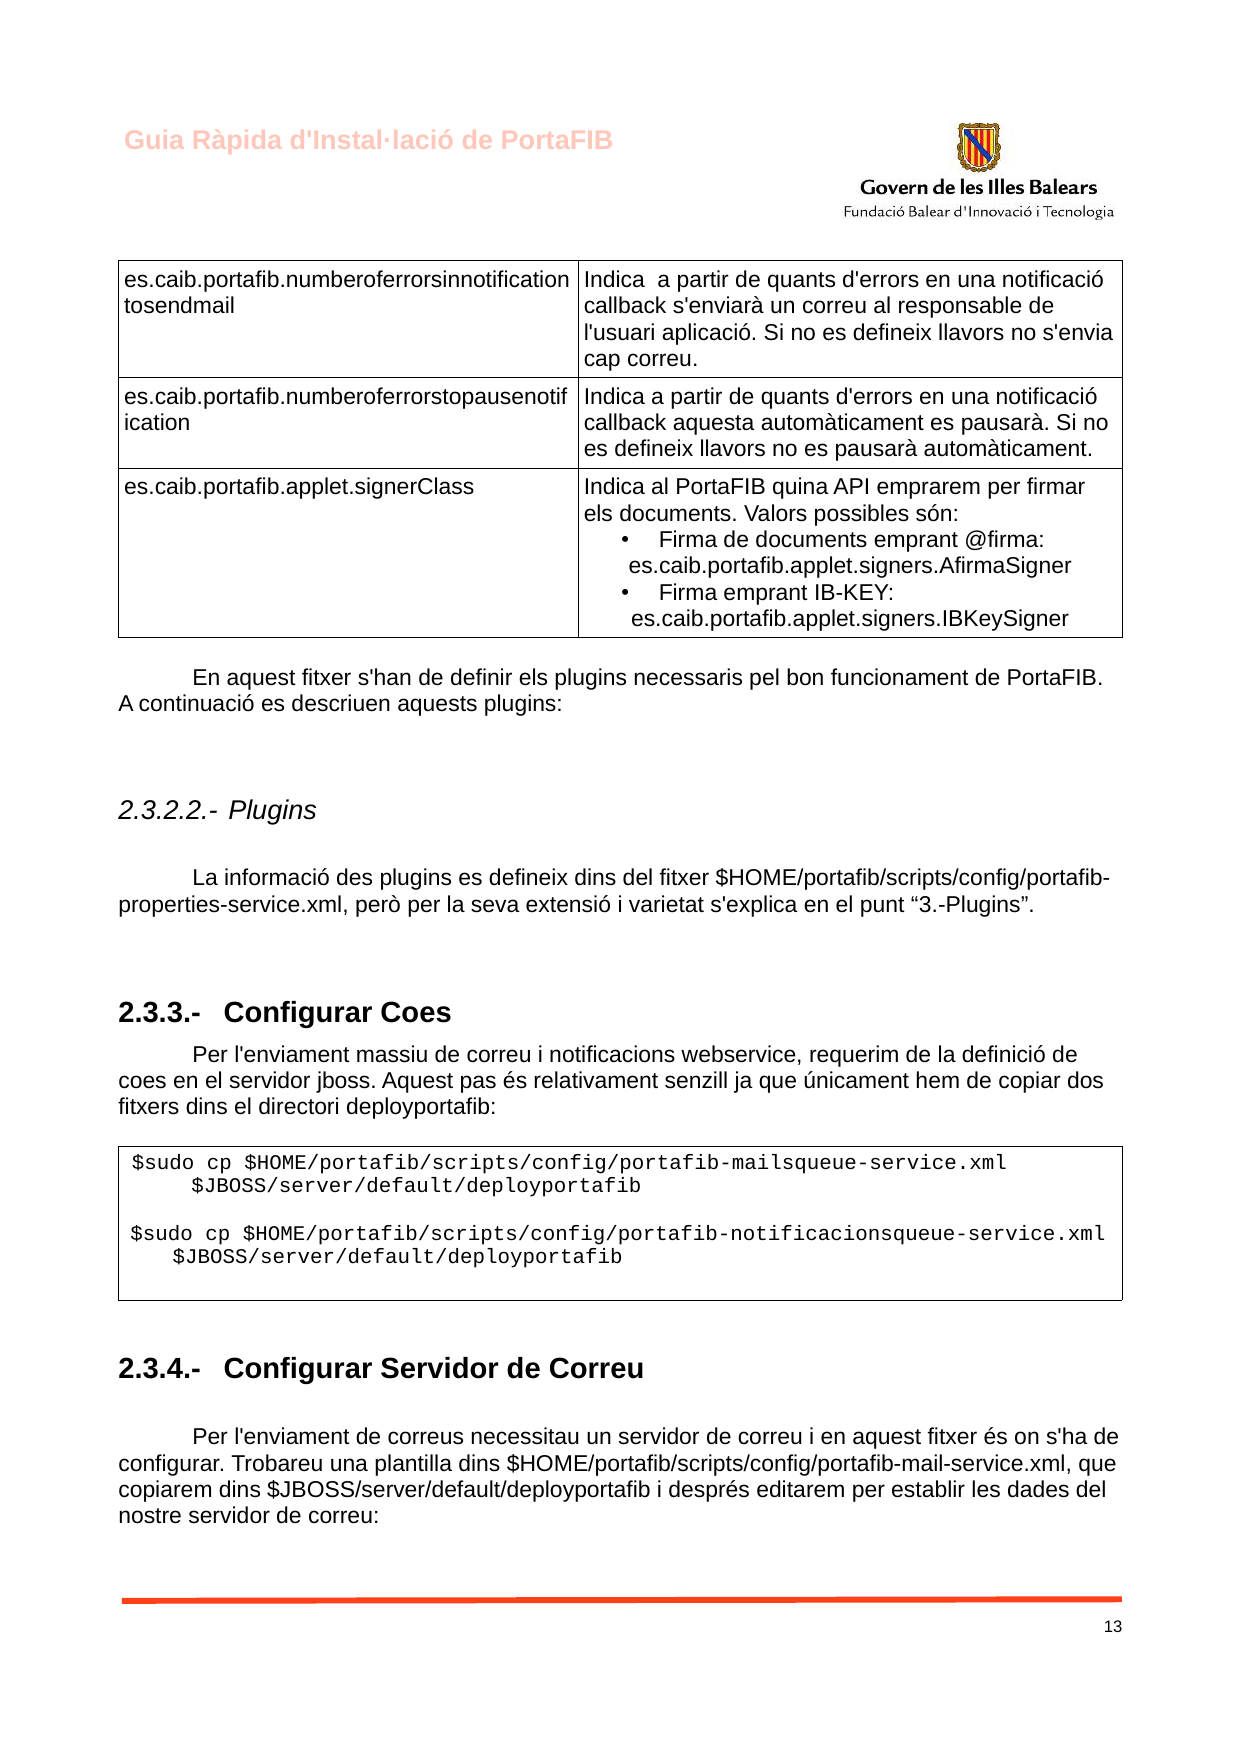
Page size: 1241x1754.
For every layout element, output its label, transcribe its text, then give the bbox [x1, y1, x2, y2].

picture [840, 123, 1117, 220]
subtitle Configurar Coes [118, 994, 1122, 1028]
table_cell es.caib.portafib.numberoferrorsinnotificationtosendmail [119, 261, 578, 377]
subtitle Configurar Servidor de Correu [118, 1351, 1122, 1384]
text Per l'enviament de correus necessitau un servidor de correu i en aquest fitxer és on s'ha de configurar. Trobareu una plantilla dins $HOME/portafib/scripts/config/portafib-mail-service.xml, que copiarem dins $JBOSS/server/default/deployportafib i després editarem per establir les dades del nostre servidor de correu: [118, 1423, 1122, 1529]
table_cell Indica a partir de quants d'errors en una notificació callback s'enviarà un correu al responsable de l'usuari aplicació. Si no es defineix llavors no s'envia cap correu. [579, 261, 1122, 377]
table_cell es.caib.portafib.numberoferrorstopausenotification [119, 378, 578, 467]
table_header $sudo cp $HOME/portafib/scripts/config/portafib-mailsqueue-service.xml $JBOSS/server/default/deployportafib $sudo cp $HOME/portafib/scripts/config/portafib-notificacionsqueue-service.xml $JBOSS/server/default/deployportafib [119, 1147, 1122, 1299]
text En aquest fitxer s'han de definir els plugins necessaris pel bon funcionament de PortaFIB. A continuació es descriuen aquests plugins: [118, 664, 1122, 716]
subtitle Plugins [118, 794, 1122, 825]
text Per l'enviament massiu de correu i notificacions webservice, requerim de la definició de coes en el servidor jboss. Aquest pas és relativament senzill ja que únicament hem de copiar dos fitxers dins el directori deployportafib: [118, 1041, 1122, 1120]
table_cell Indica al PortaFIB quina API emprarem per firmar els documents. Valors possibles són: Firma de documents emprant @firma: es.caib.portafib.applet.signers.AfirmaSigner Firma emprant IB-KEY: es.caib.portafib.applet.signers.IBKeySigner [579, 469, 1122, 637]
text La informació des plugins es defineix dins del fitxer $HOME/portafib/scripts/config/portafib-properties-service.xml, però per la seva extensió i varietat s'explica en el punt “3.-Plugins”. [118, 864, 1122, 917]
table_cell Indica a partir de quants d'errors en una notificació callback aquesta automàticament es pausarà. Si no es defineix llavors no es pausarà automàticament. [579, 378, 1122, 467]
table_cell es.caib.portafib.applet.signerClass [119, 469, 578, 637]
